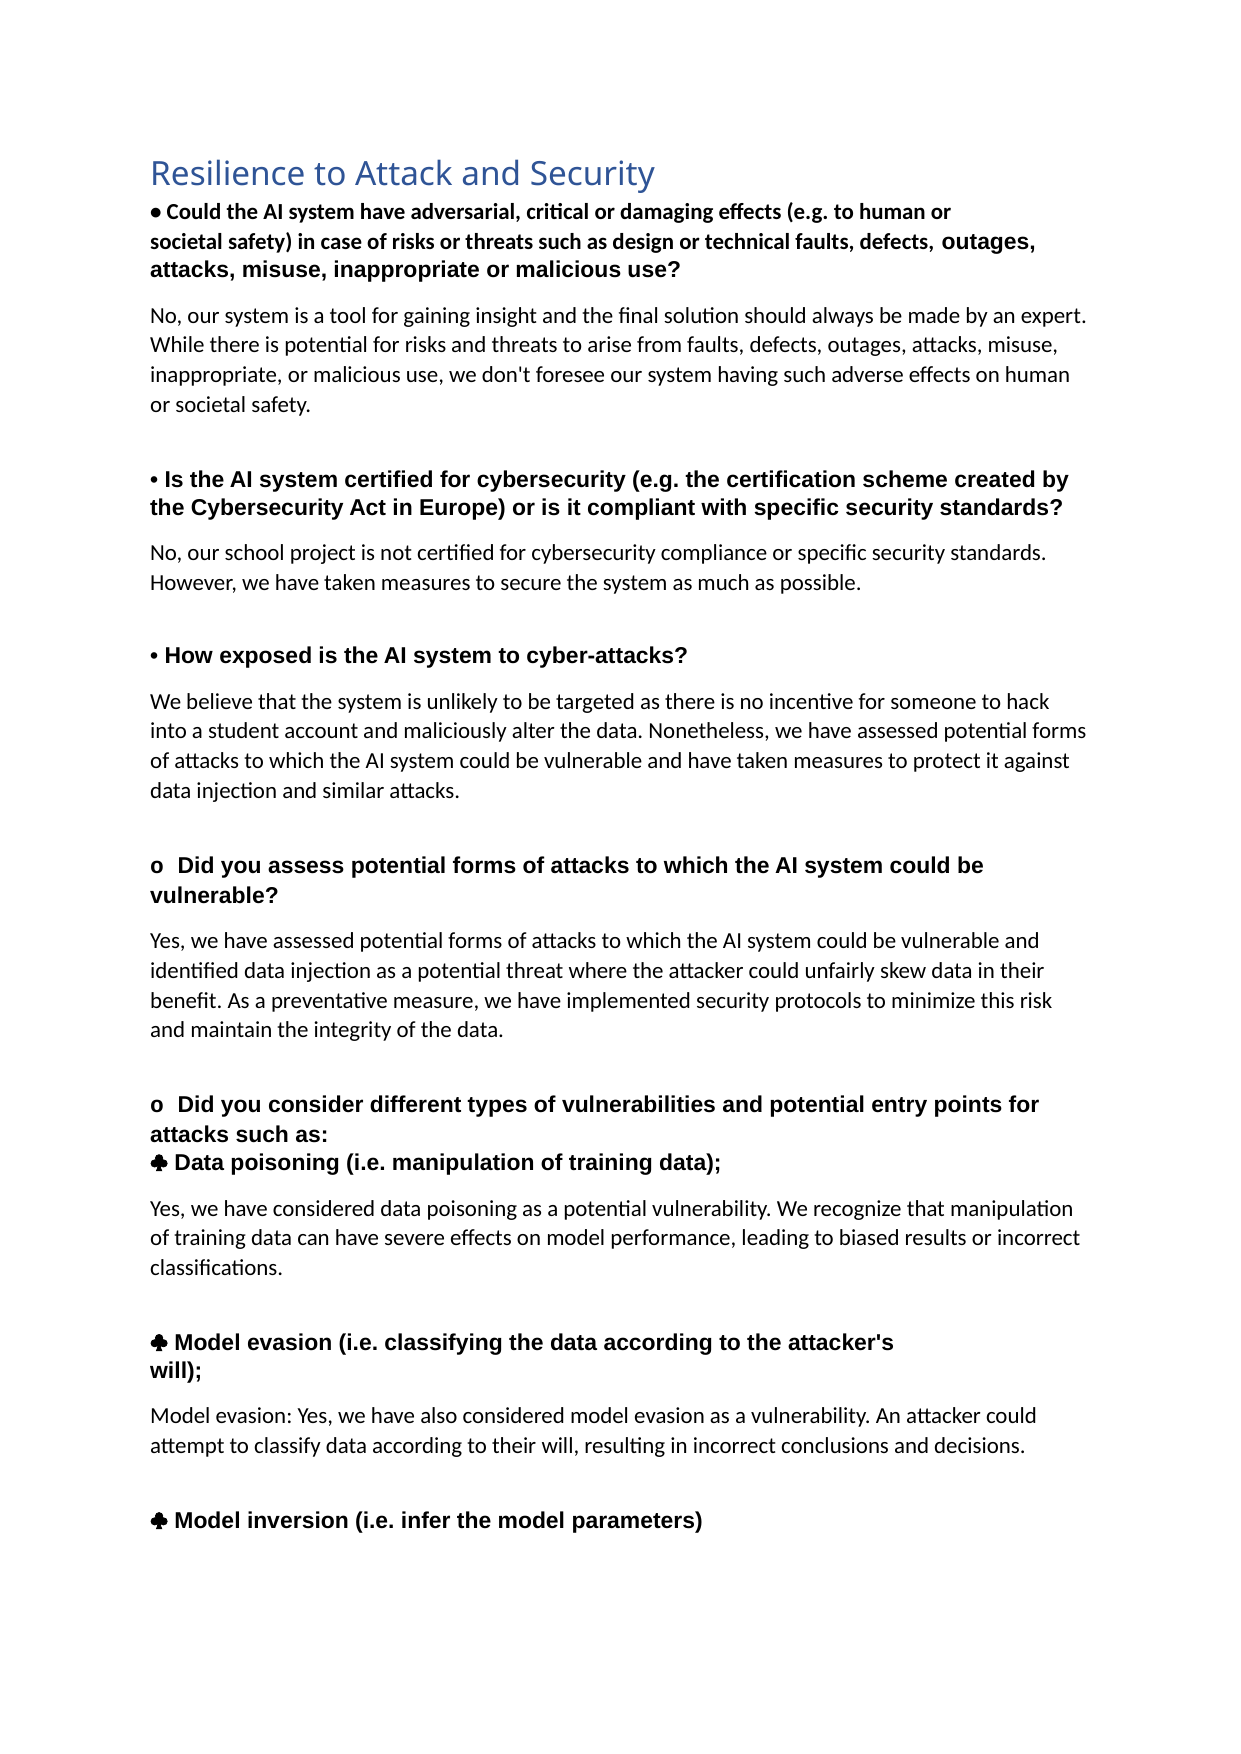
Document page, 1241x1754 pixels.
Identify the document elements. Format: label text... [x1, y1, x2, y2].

text Resilience to Attack and Security • Could the AI system have adversarial, critical or damaging effects (e.g. to human or societal safety) in case of risks or threats such as design or technical faults, defects, outages, attacks, misuse, inappropriate or malicious use? [150, 150, 1090, 283]
text • Is the AI system certified for cybersecurity (e.g. the certification scheme created by the Cybersecurity Act in Europe) or is it compliant with specific security standards? [150, 436, 1090, 520]
text o Did you assess potential forms of attacks to which the AI system could be vulnerable? [150, 822, 1090, 908]
text  Model evasion (i.e. classifying the data according to the attacker's will); [150, 1299, 1090, 1383]
text We believe that the system is unlikely to be targeted as there is no incentive for someone to hack into a student account and maliciously alter the data. Nonetheless, we have assessed potential forms of attacks to which the AI system could be vulnerable and have taken measures to protect it against data injection and similar attacks. [150, 687, 1090, 804]
text Yes, we have considered data poisoning as a potential vulnerability. We recognize that manipulation of training data can have severe effects on model performance, leading to biased results or incorrect classifications. [150, 1194, 1090, 1281]
text o Did you consider different types of vulnerabilities and potential entry points for attacks such as:  Data poisoning (i.e. manipulation of training data); [150, 1062, 1090, 1176]
text Yes, we have assessed potential forms of attacks to which the AI system could be vulnerable and identified data injection as a potential threat where the attacker could unfairly skew data in their benefit. As a preventative measure, we have implemented security protocols to minimize this risk and maintain the integrity of the data. [150, 926, 1090, 1043]
text No, our system is a tool for gaining insight and the final solution should always be made by an expert. While there is potential for risks and threats to arise from faults, defects, outages, attacks, misuse, inappropriate, or malicious use, we don't foresee our system having such adverse effects on human or societal safety. [150, 301, 1090, 418]
text • How exposed is the AI system to cyber-attacks? [150, 614, 1090, 669]
text  Model inversion (i.e. infer the model parameters) [150, 1478, 1090, 1534]
text Model evasion: Yes, we have also considered model evasion as a vulnerability. An attacker could attempt to classify data according to their will, resulting in incorrect conclusions and decisions. [150, 1402, 1090, 1459]
text No, our school project is not certified for cybersecurity compliance or specific security standards. However, we have taken measures to secure the system as much as possible. [150, 538, 1090, 596]
